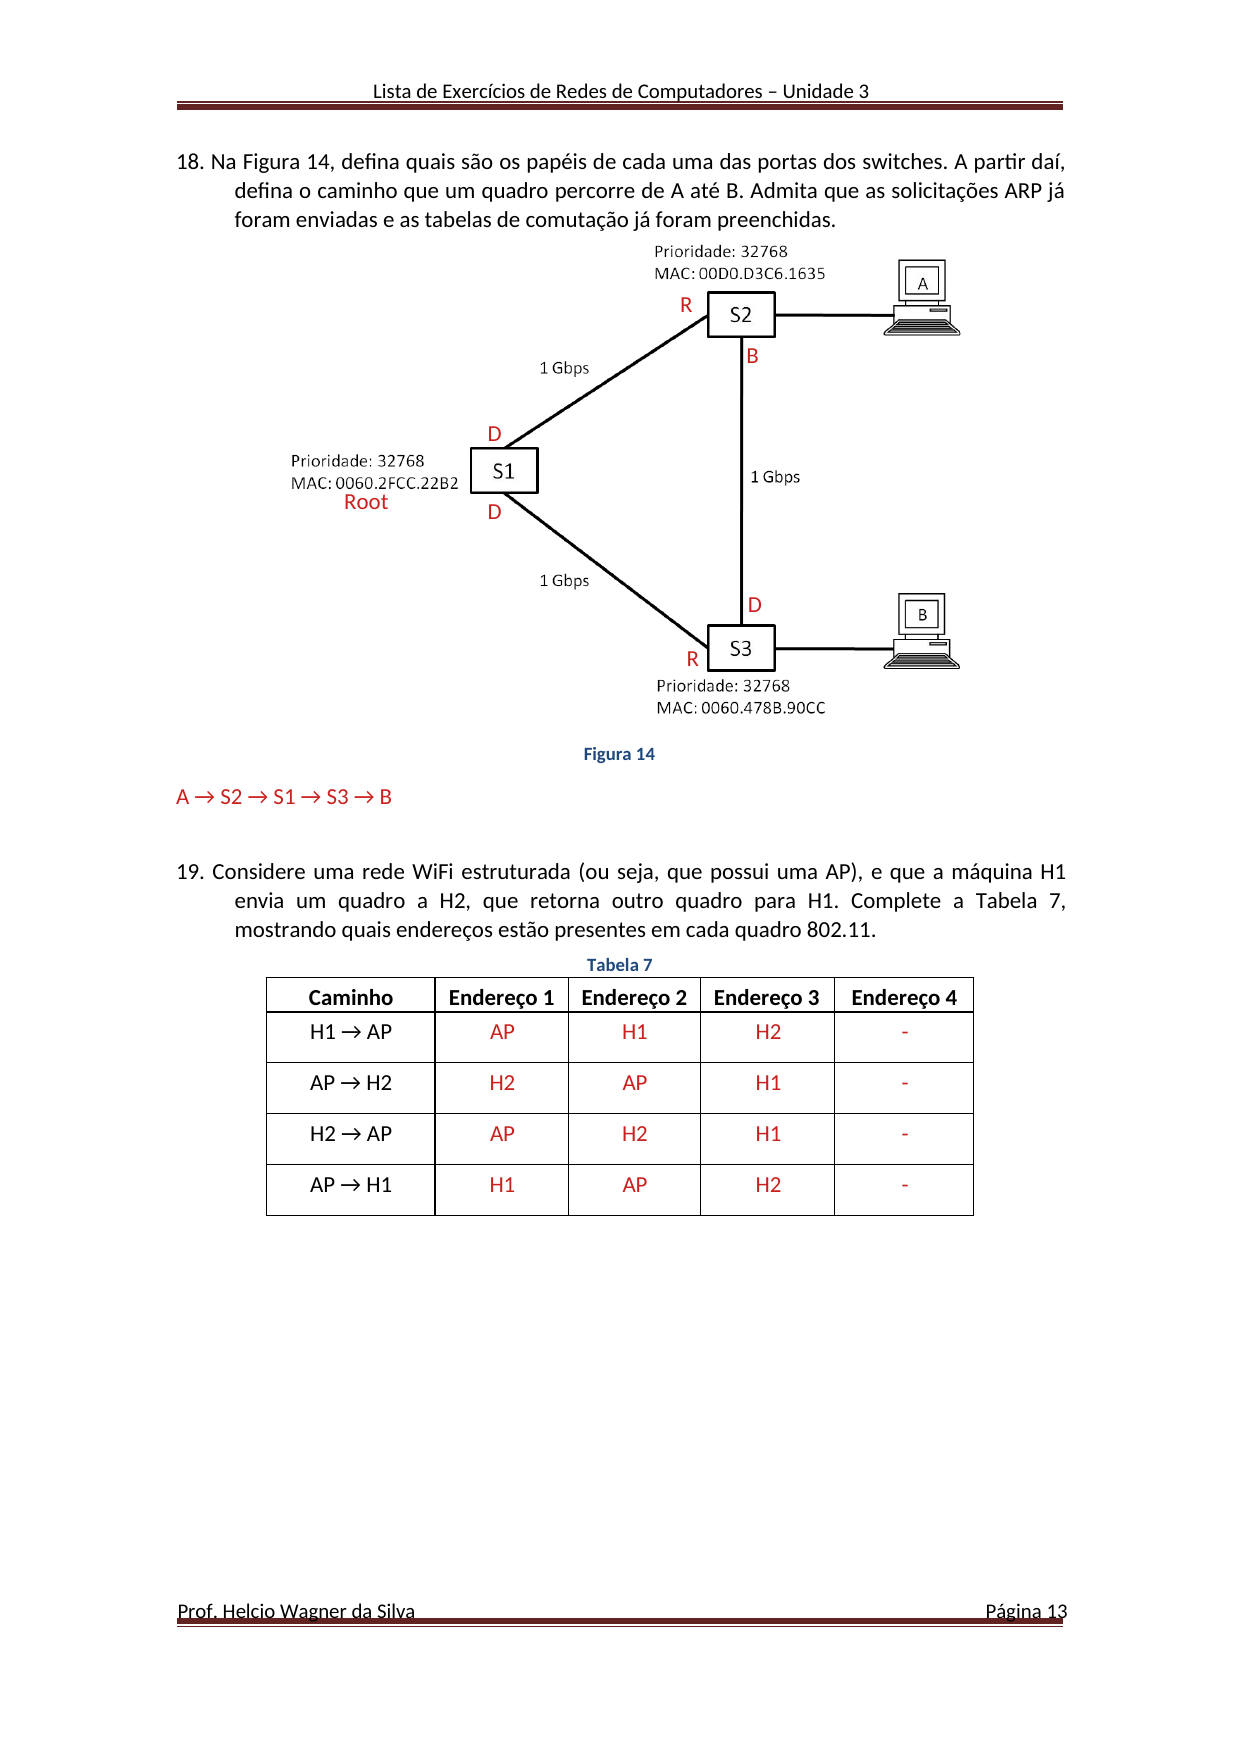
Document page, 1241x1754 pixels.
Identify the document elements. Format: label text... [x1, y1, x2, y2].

table_cell AP [569, 1063, 700, 1113]
table_cell H2 [701, 1013, 834, 1062]
table_cell - [835, 1165, 973, 1215]
table_header Endereço 3 [701, 978, 834, 1011]
table_cell H1 → AP [267, 1013, 434, 1062]
subtitle Figura 14 [177, 742, 1061, 765]
table_cell AP [436, 1013, 568, 1062]
table_cell AP → H2 [267, 1063, 434, 1113]
text 18. Na Figura 14, defina quais são os papéis de cada uma das portas dos switches. A partir daí, defina o caminho que um quadro percorre de A até B. Admita que as solicitações ARP já foram enviadas e as tabelas de comutação já foram preenchidas. [176, 147, 1067, 233]
table_cell AP → H1 [267, 1165, 434, 1215]
table_cell H2 [436, 1063, 568, 1113]
table_cell H2 → AP [267, 1114, 434, 1164]
table_cell - [835, 1013, 973, 1062]
table_cell AP [436, 1114, 568, 1164]
table_cell H1 [569, 1013, 700, 1062]
subtitle Tabela 7 [177, 953, 1062, 976]
text 19. Considere uma rede WiFi estruturada (ou seja, que possui uma AP), e que a máquina H1 envia um quadro a H2, que retorna outro quadro para H1. Complete a Tabela 7, mostrando quais endereços estão presentes em cada quadro 802.11. [176, 857, 1067, 943]
picture [279, 234, 961, 724]
table_cell - [835, 1114, 973, 1164]
table_cell H2 [569, 1114, 700, 1164]
table_cell - [835, 1063, 973, 1113]
table_cell H1 [436, 1165, 568, 1215]
table_cell AP [569, 1165, 700, 1215]
table_header Caminho [267, 978, 434, 1011]
table_cell H2 [701, 1165, 834, 1215]
table_header Endereço 1 [436, 978, 568, 1011]
table_cell H1 [701, 1114, 834, 1164]
table_header Endereço 4 [835, 978, 973, 1011]
table_cell H1 [701, 1063, 834, 1113]
text A → S2 → S1 → S3 → B [176, 782, 1067, 811]
table_header Endereço 2 [569, 978, 700, 1011]
